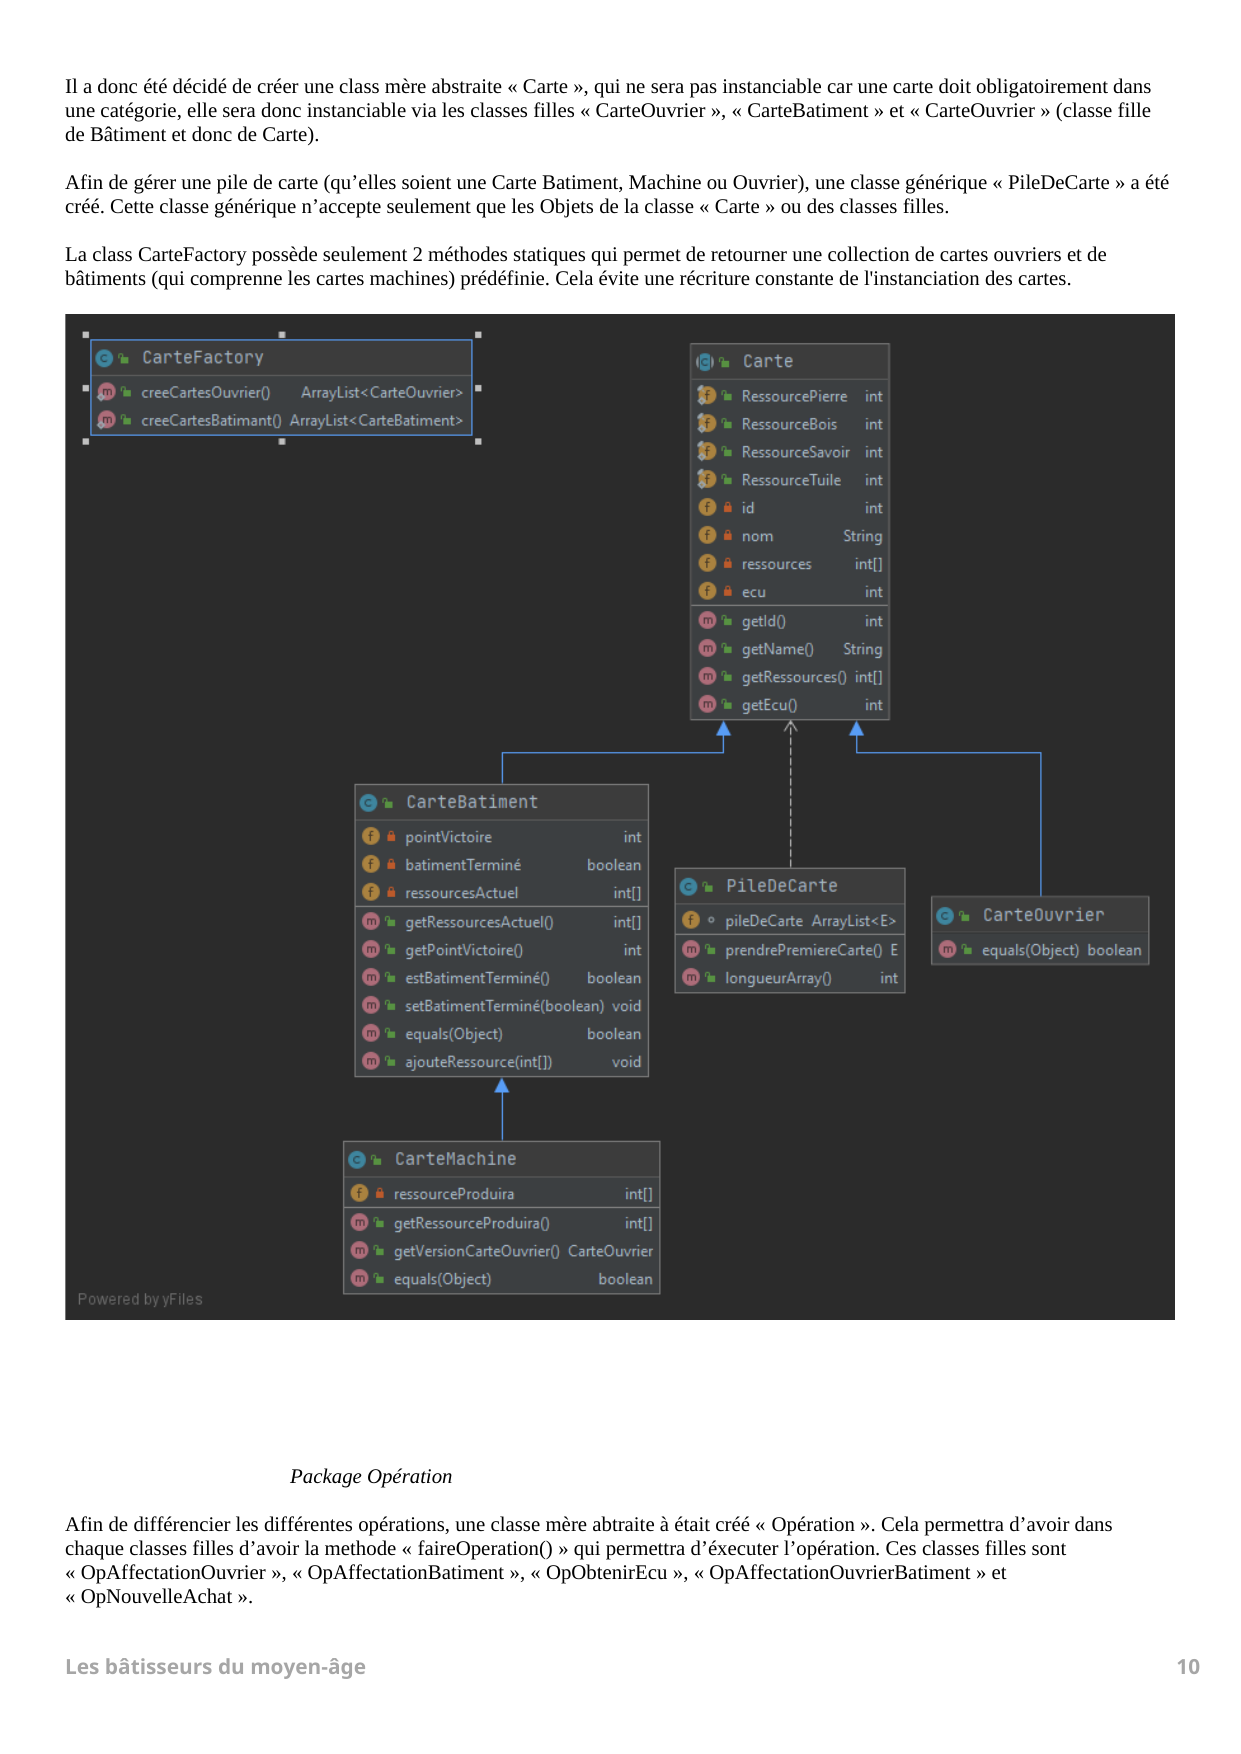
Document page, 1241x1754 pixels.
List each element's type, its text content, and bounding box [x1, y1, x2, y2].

subtitle Package Opération [65, 1463, 1175, 1488]
text Il a donc été décidé de créer une class mère abstraite « Carte », qui ne sera pas instanciable car une carte doit obligatoirement dans une catégorie, elle sera donc instanciable via les classes filles « CarteOuvrier », « CarteBatiment » et « CarteOuvrier » (classe fille de Bâtiment et donc de Carte). [65, 74, 1175, 146]
text Afin de gérer une pile de carte (qu’elles soient une Carte Batiment, Machine ou Ouvrier), une classe générique « PileDeCarte » a été créé. Cette classe générique n’accepte seulement que les Objets de la classe « Carte » ou des classes filles. [65, 170, 1175, 218]
text Afin de différencier les différentes opérations, une classe mère abtraite à était créé « Opération ». Cela permettra d’avoir dans chaque classes filles d’avoir la methode « faireOperation() » qui permettra d’éxecuter l’opération. Ces classes filles sont « OpAffectationOuvrier », « OpAffectationBatiment », « OpObtenirEcu », « OpAffectationOuvrierBatiment » et « OpNouvelleAchat ». [65, 1512, 1175, 1608]
text La class CarteFactory possède seulement 2 méthodes statiques qui permet de retourner une collection de cartes ouvriers et de bâtiments (qui comprenne les cartes machines) prédéfinie. Cela évite une récriture constante de l'instanciation des cartes. [65, 242, 1175, 290]
